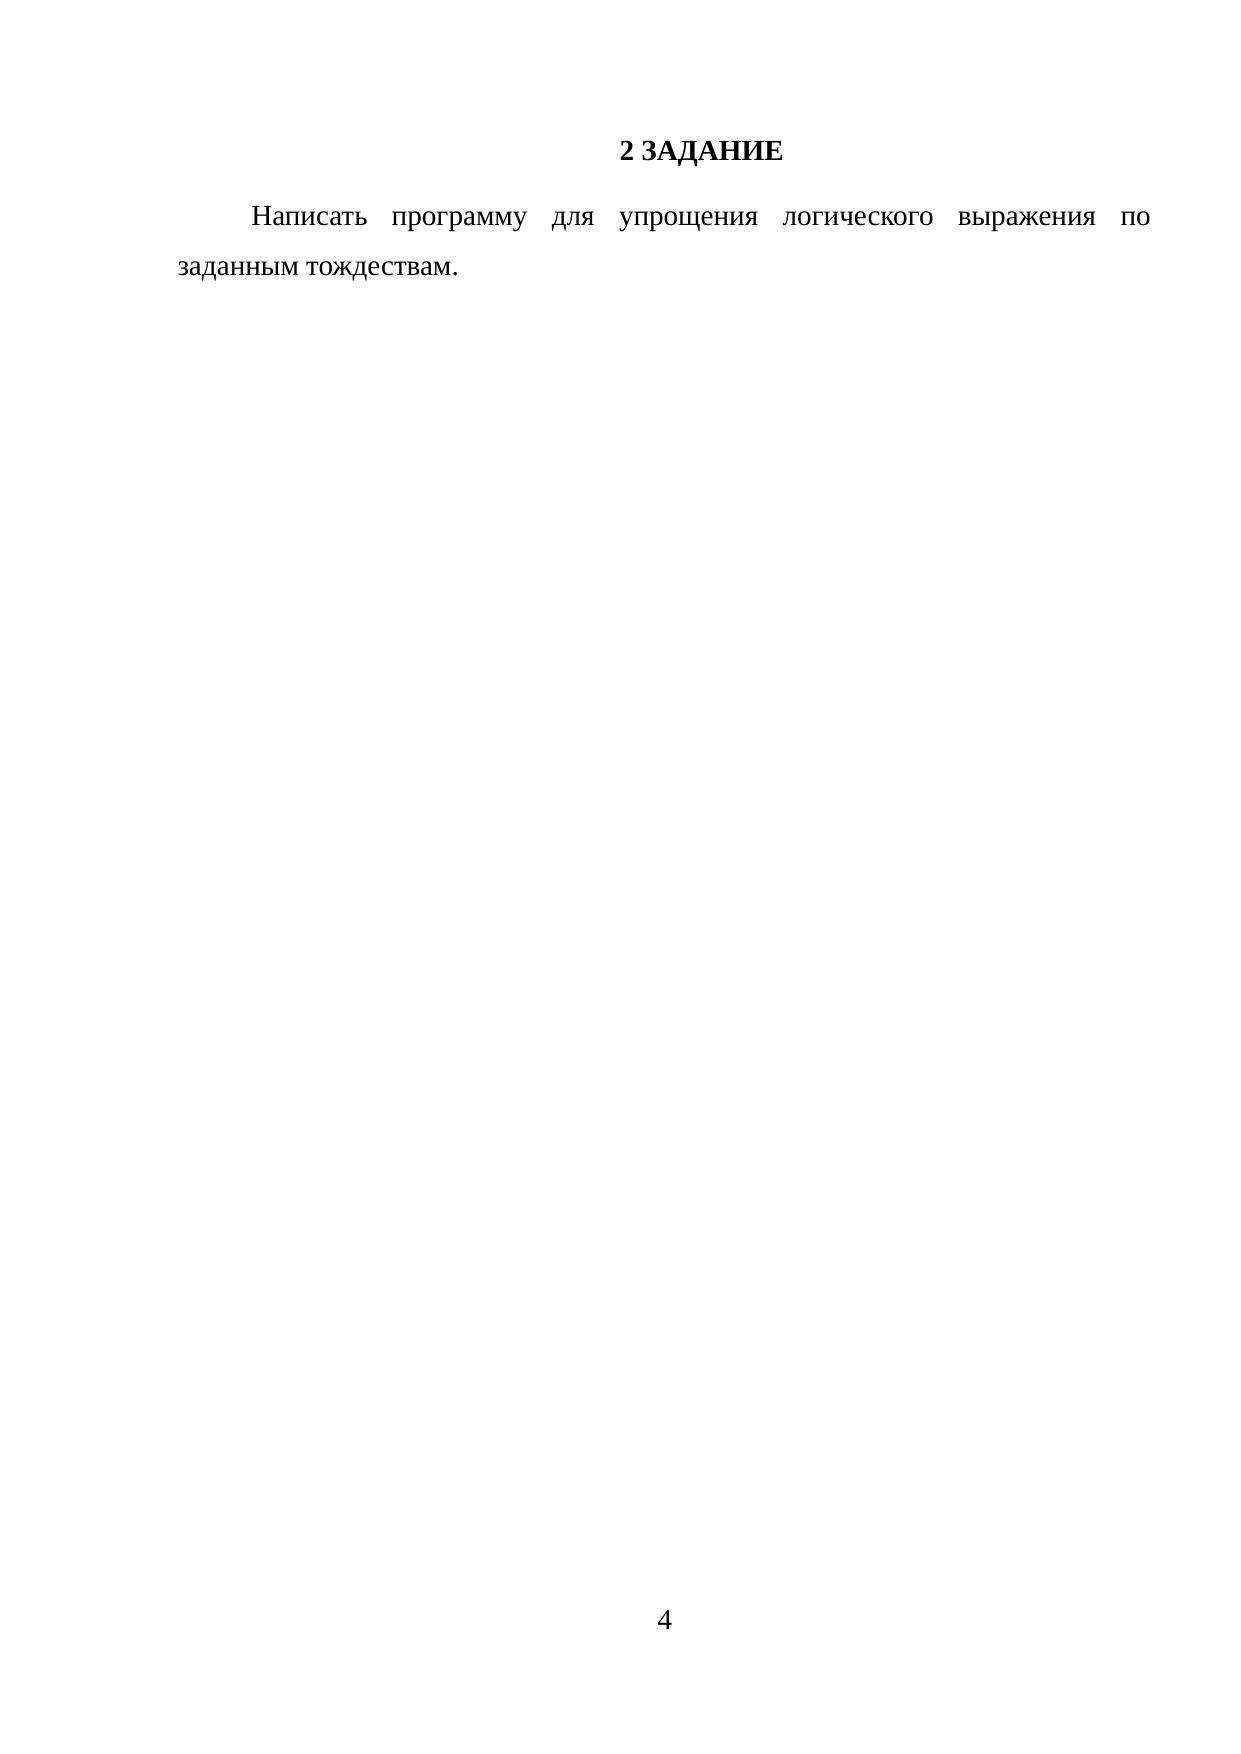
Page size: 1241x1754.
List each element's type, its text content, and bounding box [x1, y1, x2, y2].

text Написать программу для упрощения логического выражения по заданным тождествам. [177, 198, 1152, 282]
subtitle Задание [251, 133, 1152, 166]
